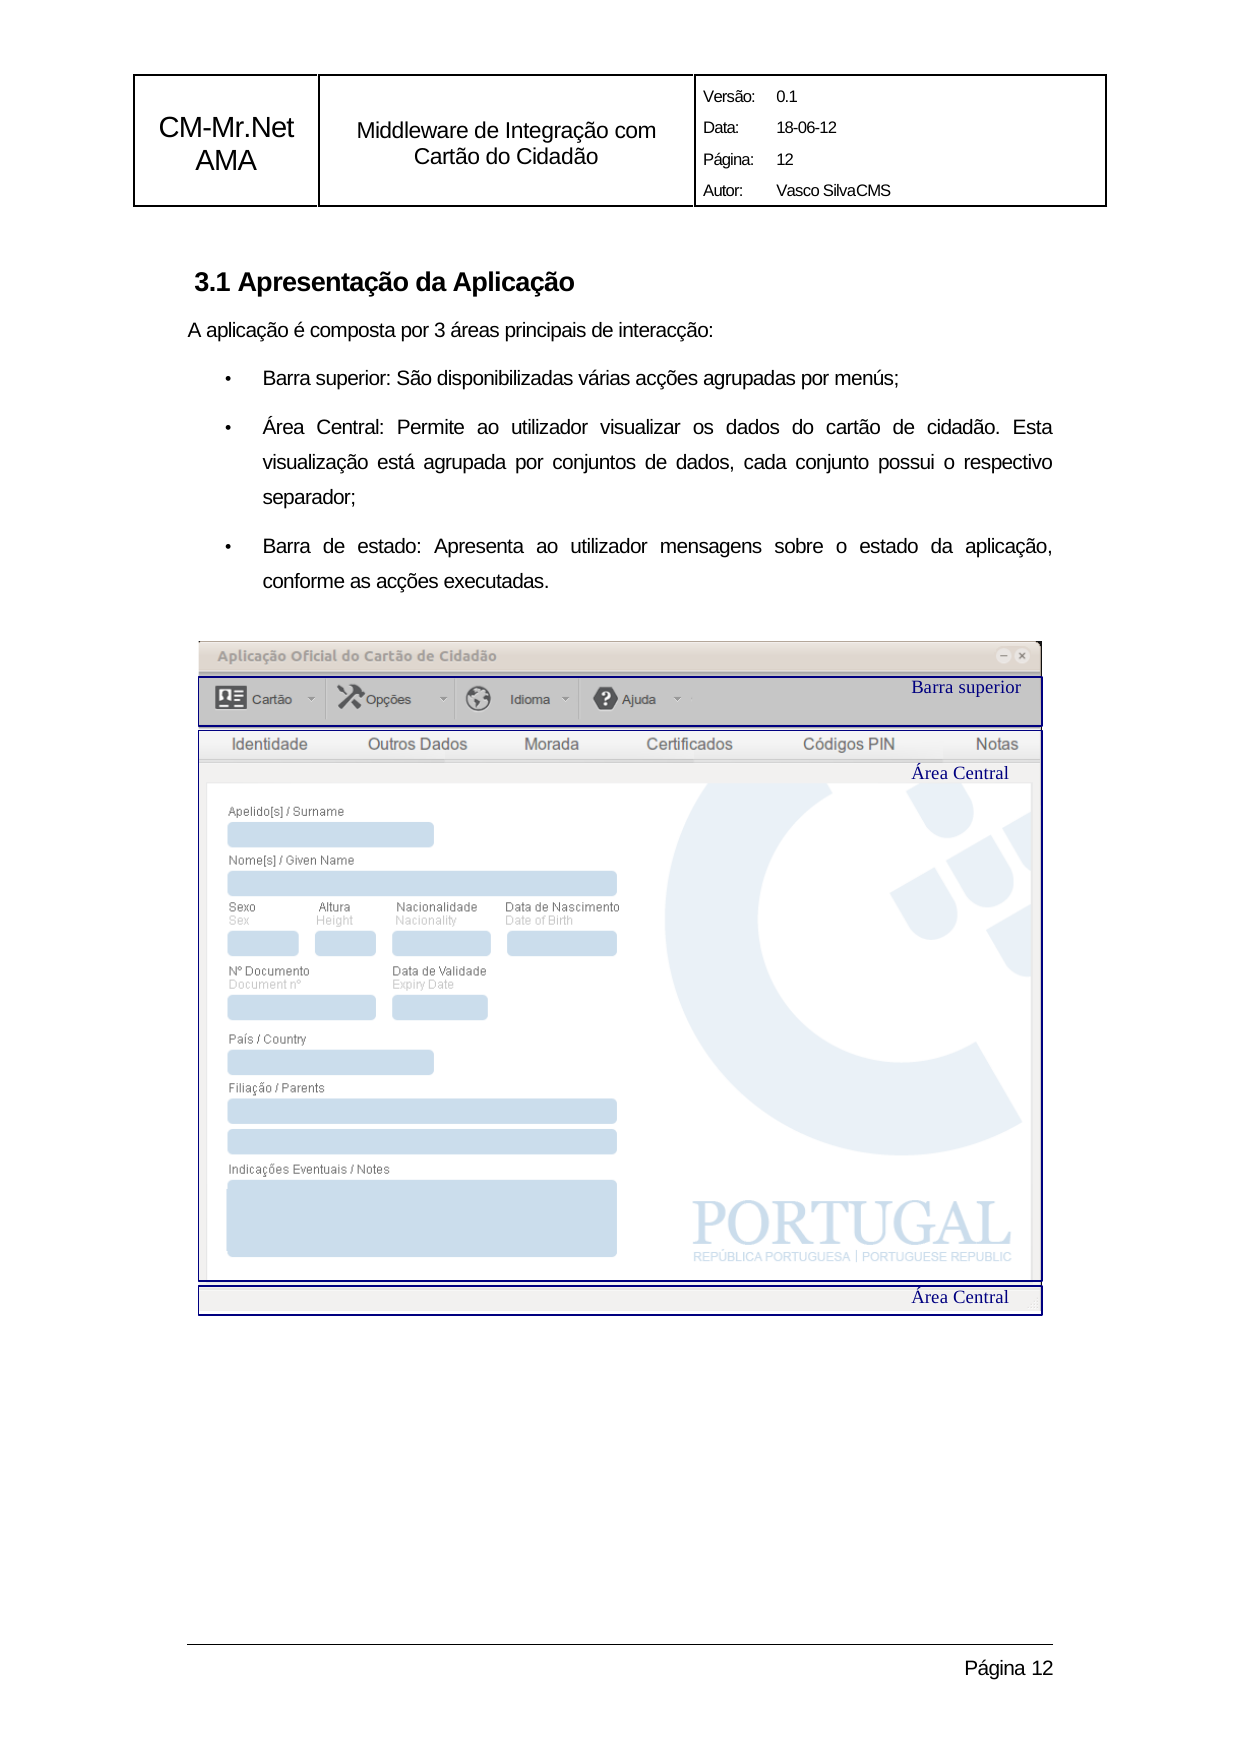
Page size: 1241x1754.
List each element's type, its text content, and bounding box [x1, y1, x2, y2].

picture [199, 731, 1041, 1280]
list Área Central: Permite ao utilizador visualizar os dados do cartão de cidadão. Esta visualização está agrupada por conjuntos de dados, cada conjunto possui o respectivo separador; [225, 415, 1053, 509]
picture [198, 641, 1042, 676]
text A aplicação é composta por 3 áreas principais de interacção: [187, 318, 1053, 342]
list Barra de estado: Apresenta ao utilizador mensagens sobre o estado da aplicação, conforme as acções executadas. [225, 534, 1053, 593]
subtitle Apresentação da Aplicação [187, 267, 1053, 297]
list Barra superior: São disponibilizadas várias acções agrupadas por menús; [225, 367, 1053, 390]
picture [199, 1287, 1041, 1311]
picture [199, 678, 1041, 725]
